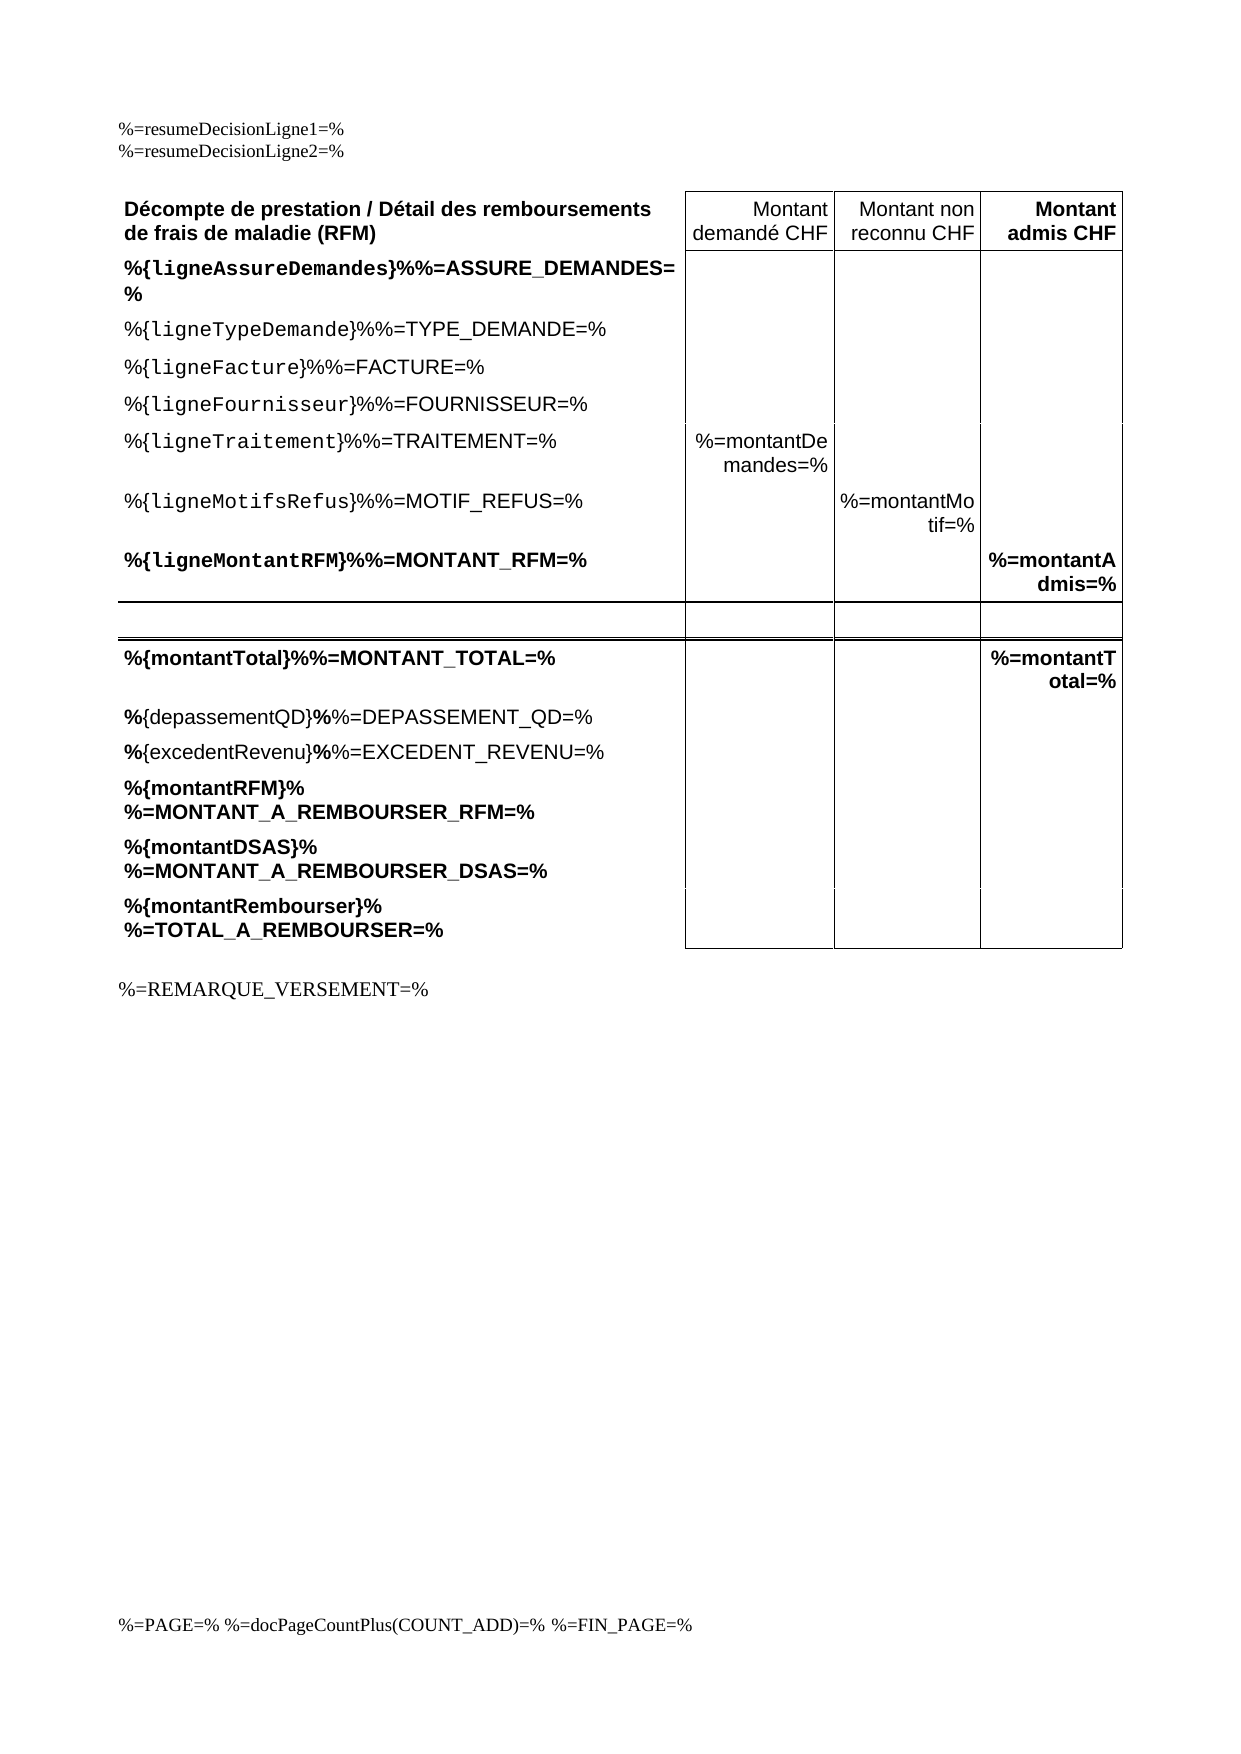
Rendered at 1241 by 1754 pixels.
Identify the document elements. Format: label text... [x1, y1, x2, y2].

table_cell [981, 349, 1122, 386]
table_cell [686, 386, 833, 423]
table_cell [686, 770, 833, 829]
table_cell %{ligneFacture}%%=FACTURE=% [118, 349, 685, 386]
table_cell %{montantRembourser}%%=TOTAL_A_REMBOURSER=% [118, 889, 685, 948]
table_cell %{ligneTraitement}%%=TRAITEMENT=% [118, 424, 685, 483]
table_cell %=montantAdmis=% [981, 542, 1122, 601]
table_cell [981, 889, 1122, 948]
table_cell [686, 542, 833, 601]
table_cell [835, 424, 980, 483]
table_header Décompte de prestation / Détail des remboursements de frais de maladie (RFM) [118, 191, 685, 250]
table_cell [981, 603, 1122, 637]
table_cell [686, 483, 833, 542]
table_cell [981, 699, 1122, 734]
table_cell [981, 483, 1122, 542]
table_cell [981, 312, 1122, 349]
table_cell [835, 734, 980, 770]
text %=REMARQUE_VERSEMENT=% [118, 977, 1122, 1001]
table_cell [835, 603, 980, 637]
table_cell [981, 829, 1122, 888]
table_cell [686, 603, 833, 637]
table_cell [981, 734, 1122, 770]
table_cell [835, 829, 980, 888]
table_cell %{montantTotal}%%=MONTANT_TOTAL=% [118, 641, 685, 699]
table_cell [835, 349, 980, 386]
table_cell [686, 349, 833, 386]
table_cell %{montantDSAS}%%=MONTANT_A_REMBOURSER_DSAS=% [118, 829, 685, 888]
table_cell [835, 542, 980, 601]
table_cell [981, 770, 1122, 829]
table_cell %{excedentRevenu}%%=EXCEDENT_REVENU=% [118, 734, 685, 770]
table_cell [981, 251, 1122, 312]
table_cell [686, 251, 833, 312]
table_cell [686, 734, 833, 770]
table_cell %{ligneTypeDemande}%%=TYPE_DEMANDE=% [118, 312, 685, 349]
table_cell [835, 386, 980, 423]
table_cell [118, 603, 685, 637]
table_cell [835, 699, 980, 734]
table_cell %{ligneFournisseur}%%=FOURNISSEUR=% [118, 386, 685, 423]
table_cell [835, 641, 980, 699]
table_cell [686, 641, 833, 699]
table_cell %=montantMotif=% [835, 483, 980, 542]
table_cell %=montantTotal=% [981, 641, 1122, 699]
table_cell %{montantRFM}%%=MONTANT_A_REMBOURSER_RFM=% [118, 770, 685, 829]
table_cell %{ligneAssureDemandes}%%=ASSURE_DEMANDES=% [118, 250, 685, 312]
table_cell [686, 699, 833, 734]
table_header Montant non reconnu CHF [835, 192, 980, 250]
table_cell [835, 889, 980, 948]
table_cell %{ligneMotifsRefus}%%=MOTIF_REFUS=% [118, 483, 685, 542]
table_cell [686, 312, 833, 349]
table_cell [981, 386, 1122, 423]
table_header Montant demandé CHF [686, 192, 833, 250]
table_header Montant admis CHF [981, 192, 1122, 250]
table_cell %=montantDemandes=% [686, 424, 833, 483]
table_cell %{ligneMontantRFM}%%=MONTANT_RFM=% [118, 542, 685, 601]
table_cell [686, 889, 833, 948]
table_cell %{depassementQD}%%=DEPASSEMENT_QD=% [118, 699, 685, 734]
table_cell [835, 251, 980, 312]
table_cell [835, 770, 980, 829]
table_cell [835, 312, 980, 349]
table_cell [686, 829, 833, 888]
table_cell [981, 424, 1122, 483]
